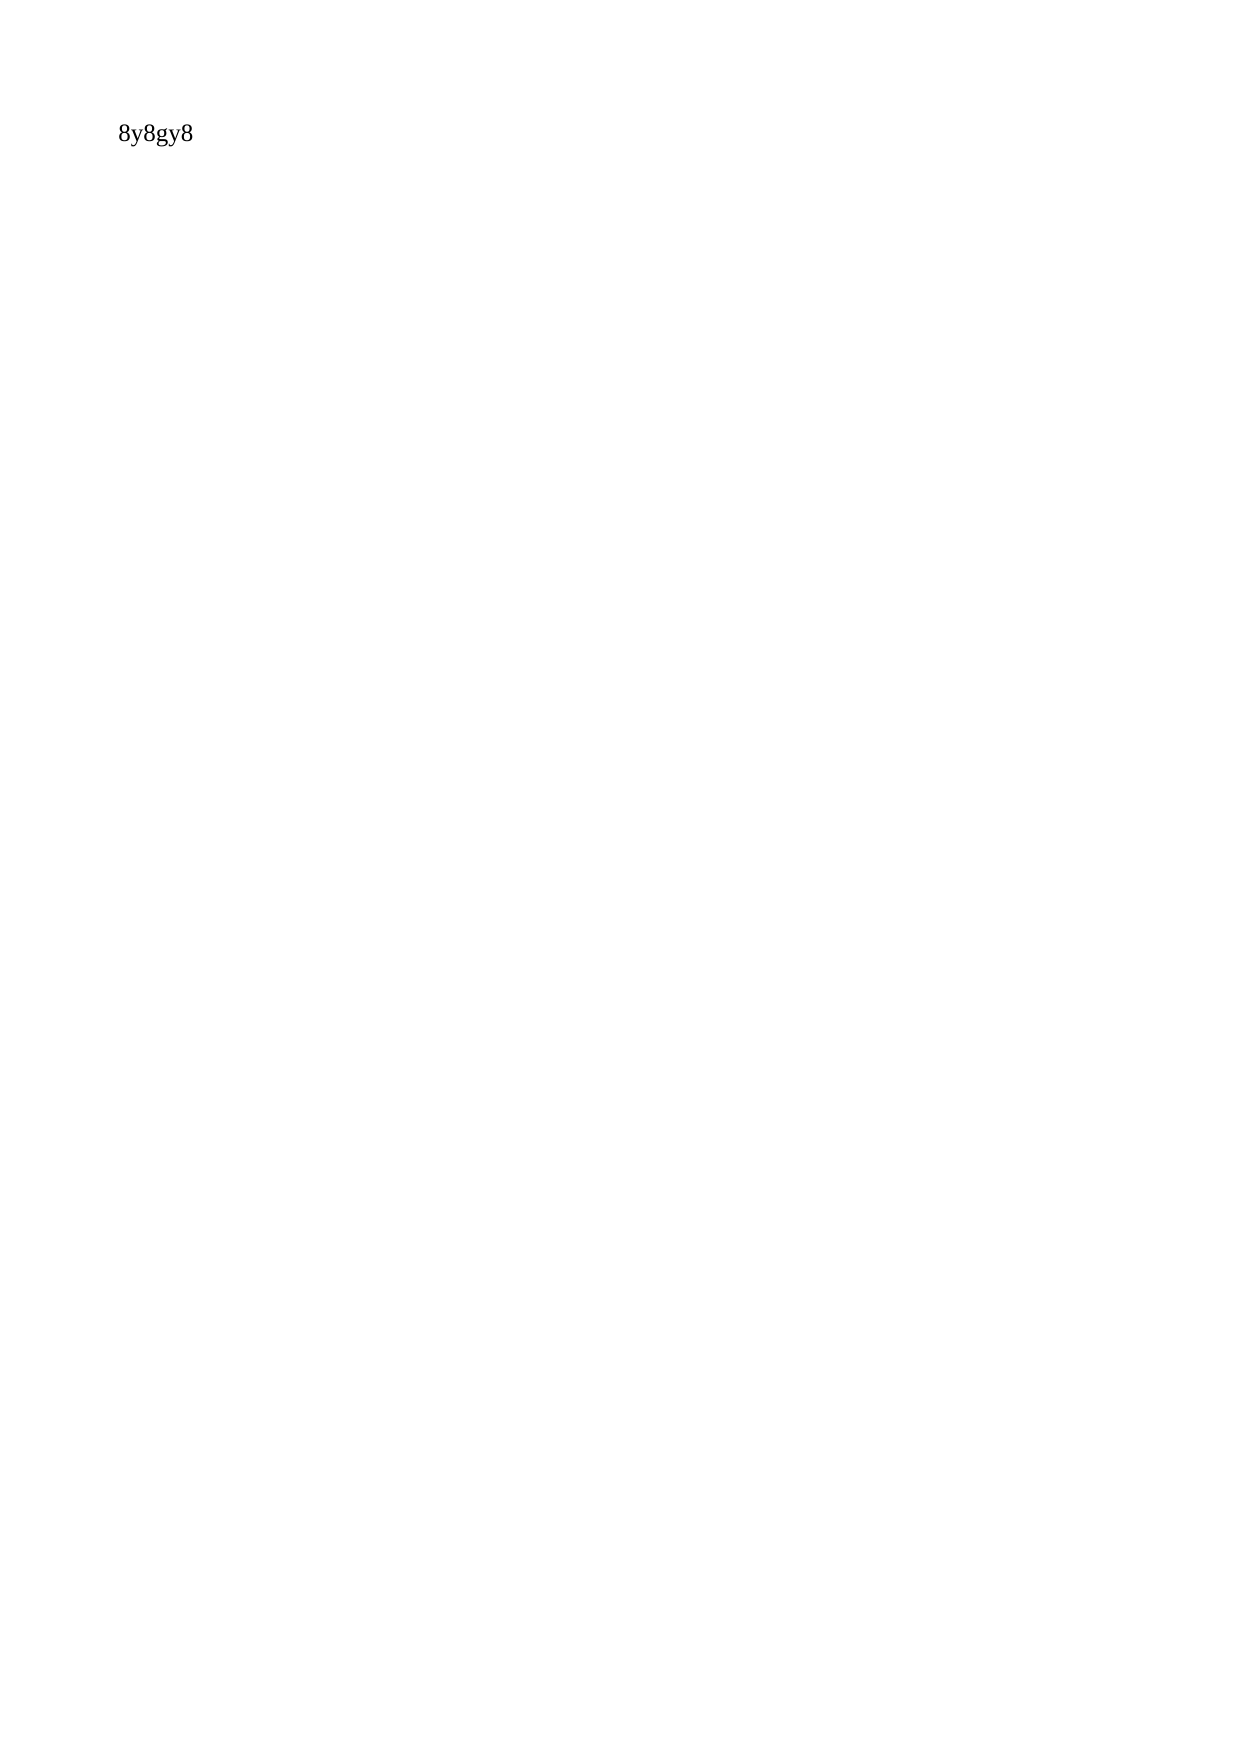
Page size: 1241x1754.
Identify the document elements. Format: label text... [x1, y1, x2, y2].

text 8y8gy8 [118, 118, 1122, 147]
